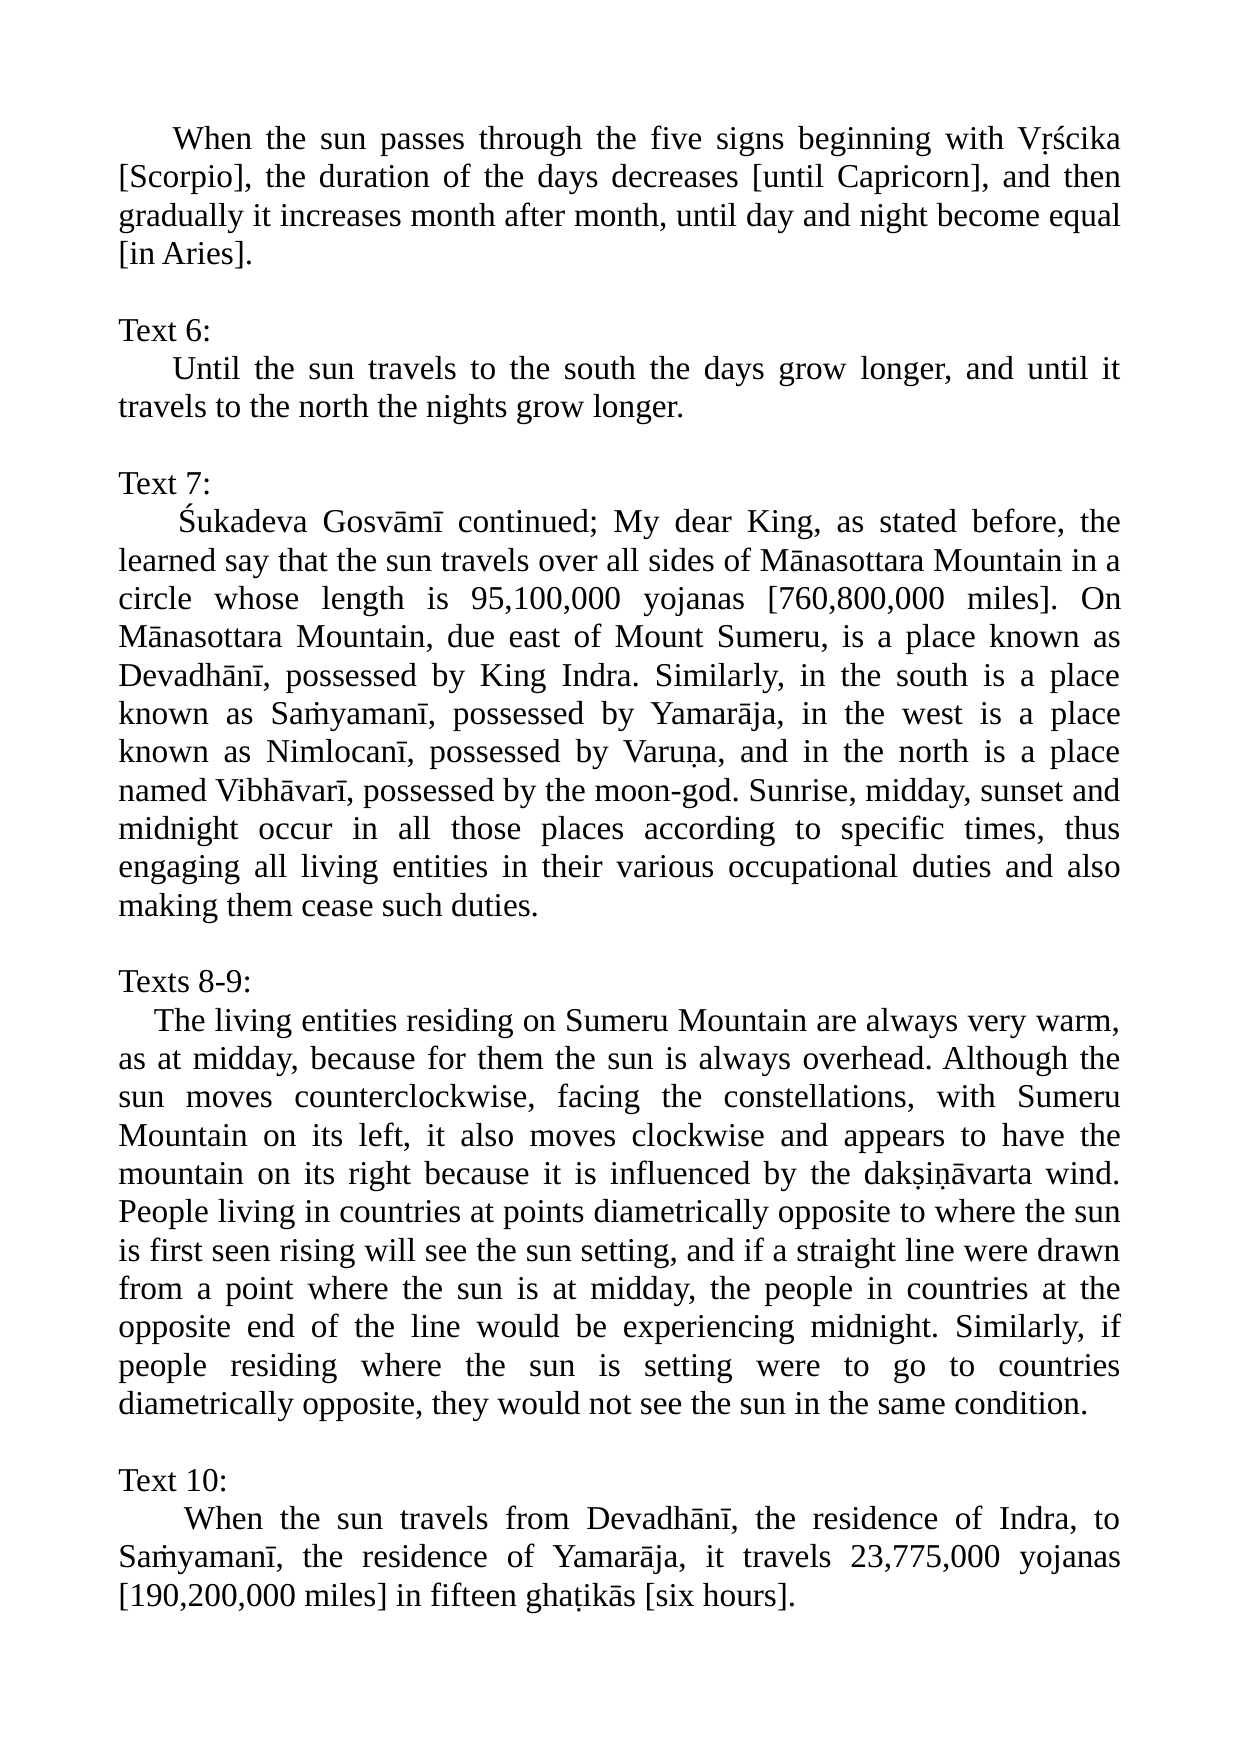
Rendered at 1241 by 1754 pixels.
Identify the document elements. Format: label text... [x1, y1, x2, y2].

text Texts 8-9: [118, 961, 1122, 1000]
text Text 10: [118, 1460, 1122, 1498]
text When the sun passes through the five signs beginning with Vṛścika [Scorpio], the duration of the days decreases [until Capricorn], and then gradually it increases month after month, until day and night become equal [in Aries]. [118, 118, 1122, 271]
text Text 6: [118, 310, 1122, 348]
text When the sun travels from Devadhānī, the residence of Indra, to Saṁyamanī, the residence of Yamarāja, it travels 23,775,000 yojanas [190,200,000 miles] in fifteen ghaṭikās [six hours]. [118, 1498, 1122, 1613]
text Śukadeva Gosvāmī continued; My dear King, as stated before, the learned say that the sun travels over all sides of Mānasottara Mountain in a circle whose length is 95,100,000 yojanas [760,800,000 miles]. On Mānasottara Mountain, due east of Mount Sumeru, is a place known as Devadhānī, possessed by King Indra. Similarly, in the south is a place known as Saṁyamanī, possessed by Yamarāja, in the west is a place known as Nimlocanī, possessed by Varuṇa, and in the north is a place named Vibhāvarī, possessed by the moon-god. Sunrise, midday, sunset and midnight occur in all those places according to specific times, thus engaging all living entities in their various occupational duties and also making them cease such duties. [118, 501, 1122, 923]
text Text 7: [118, 463, 1122, 501]
text Until the sun travels to the south the days grow longer, and until it travels to the north the nights grow longer. [118, 348, 1122, 425]
text The living entities residing on Sumeru Mountain are always very warm, as at midday, because for them the sun is always overhead. Although the sun moves counterclockwise, facing the constellations, with Sumeru Mountain on its left, it also moves clockwise and appears to have the mountain on its right because it is influenced by the dakṣiṇāvarta wind. People living in countries at points diametrically opposite to where the sun is first seen rising will see the sun setting, and if a straight line were drawn from a point where the sun is at midday, the people in countries at the opposite end of the line would be experiencing midnight. Similarly, if people residing where the sun is setting were to go to countries diametrically opposite, they would not see the sun in the same condition. [118, 1000, 1122, 1421]
